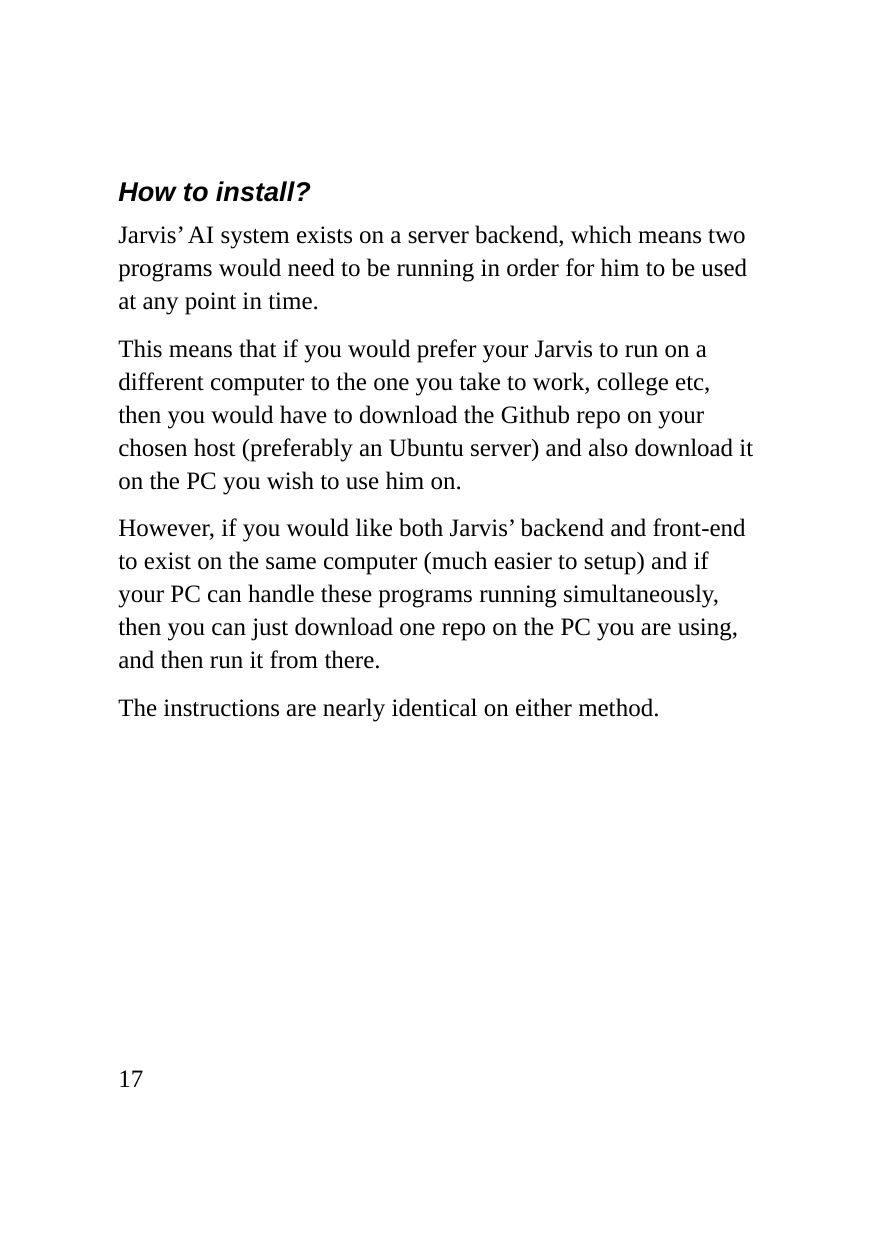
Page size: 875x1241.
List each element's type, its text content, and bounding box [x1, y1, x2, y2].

text Jarvis’ AI system exists on a server backend, which means two programs would need to be running in order for him to be used at any point in time. [118, 220, 756, 315]
text The instructions are nearly identical on either method. [118, 693, 756, 722]
text However, if you would like both Jarvis’ backend and front-end to exist on the same computer (much easier to setup) and if your PC can handle these programs running simultaneously, then you can just download one repo on the PC you are using, and then run it from there. [118, 513, 756, 674]
subtitle How to install? [118, 176, 756, 208]
text This means that if you would prefer your Jarvis to run on a different computer to the one you take to work, college etc, then you would have to download the Github repo on your chosen host (preferably an Ubuntu server) and also download it on the PC you wish to use him on. [118, 334, 756, 494]
